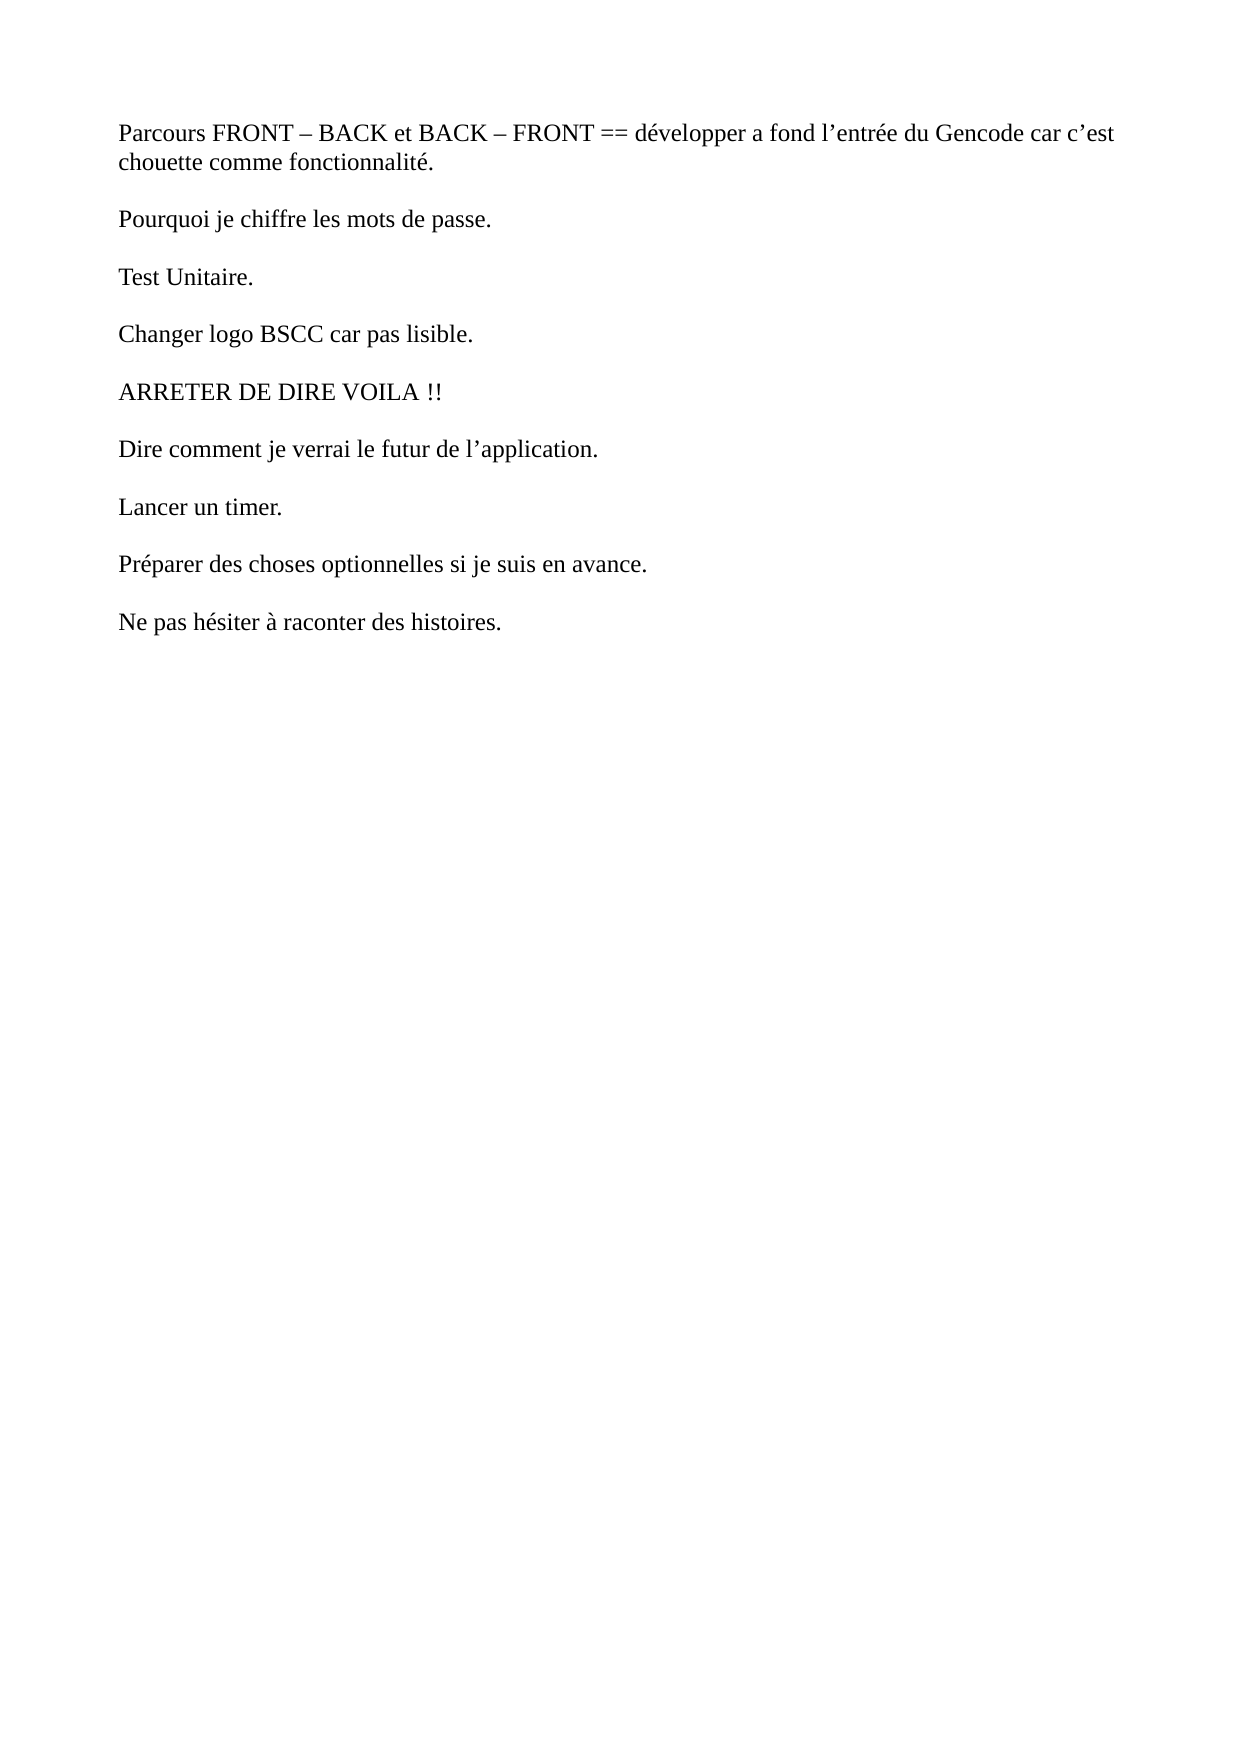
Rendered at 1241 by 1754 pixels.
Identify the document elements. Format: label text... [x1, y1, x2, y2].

text Parcours FRONT – BACK et BACK – FRONT == développer a fond l’entrée du Gencode car c’est chouette comme fonctionnalité. [118, 118, 1122, 176]
text Dire comment je verrai le futur de l’application. [118, 434, 1122, 463]
text Test Unitaire. [118, 262, 1122, 291]
text Préparer des choses optionnelles si je suis en avance. [118, 549, 1122, 578]
text Pourquoi je chiffre les mots de passe. [118, 204, 1122, 233]
text Changer logo BSCC car pas lisible. [118, 319, 1122, 348]
text Ne pas hésiter à raconter des histoires. [118, 607, 1122, 636]
text Lancer un timer. [118, 492, 1122, 521]
text ARRETER DE DIRE VOILA !! [118, 377, 1122, 406]
